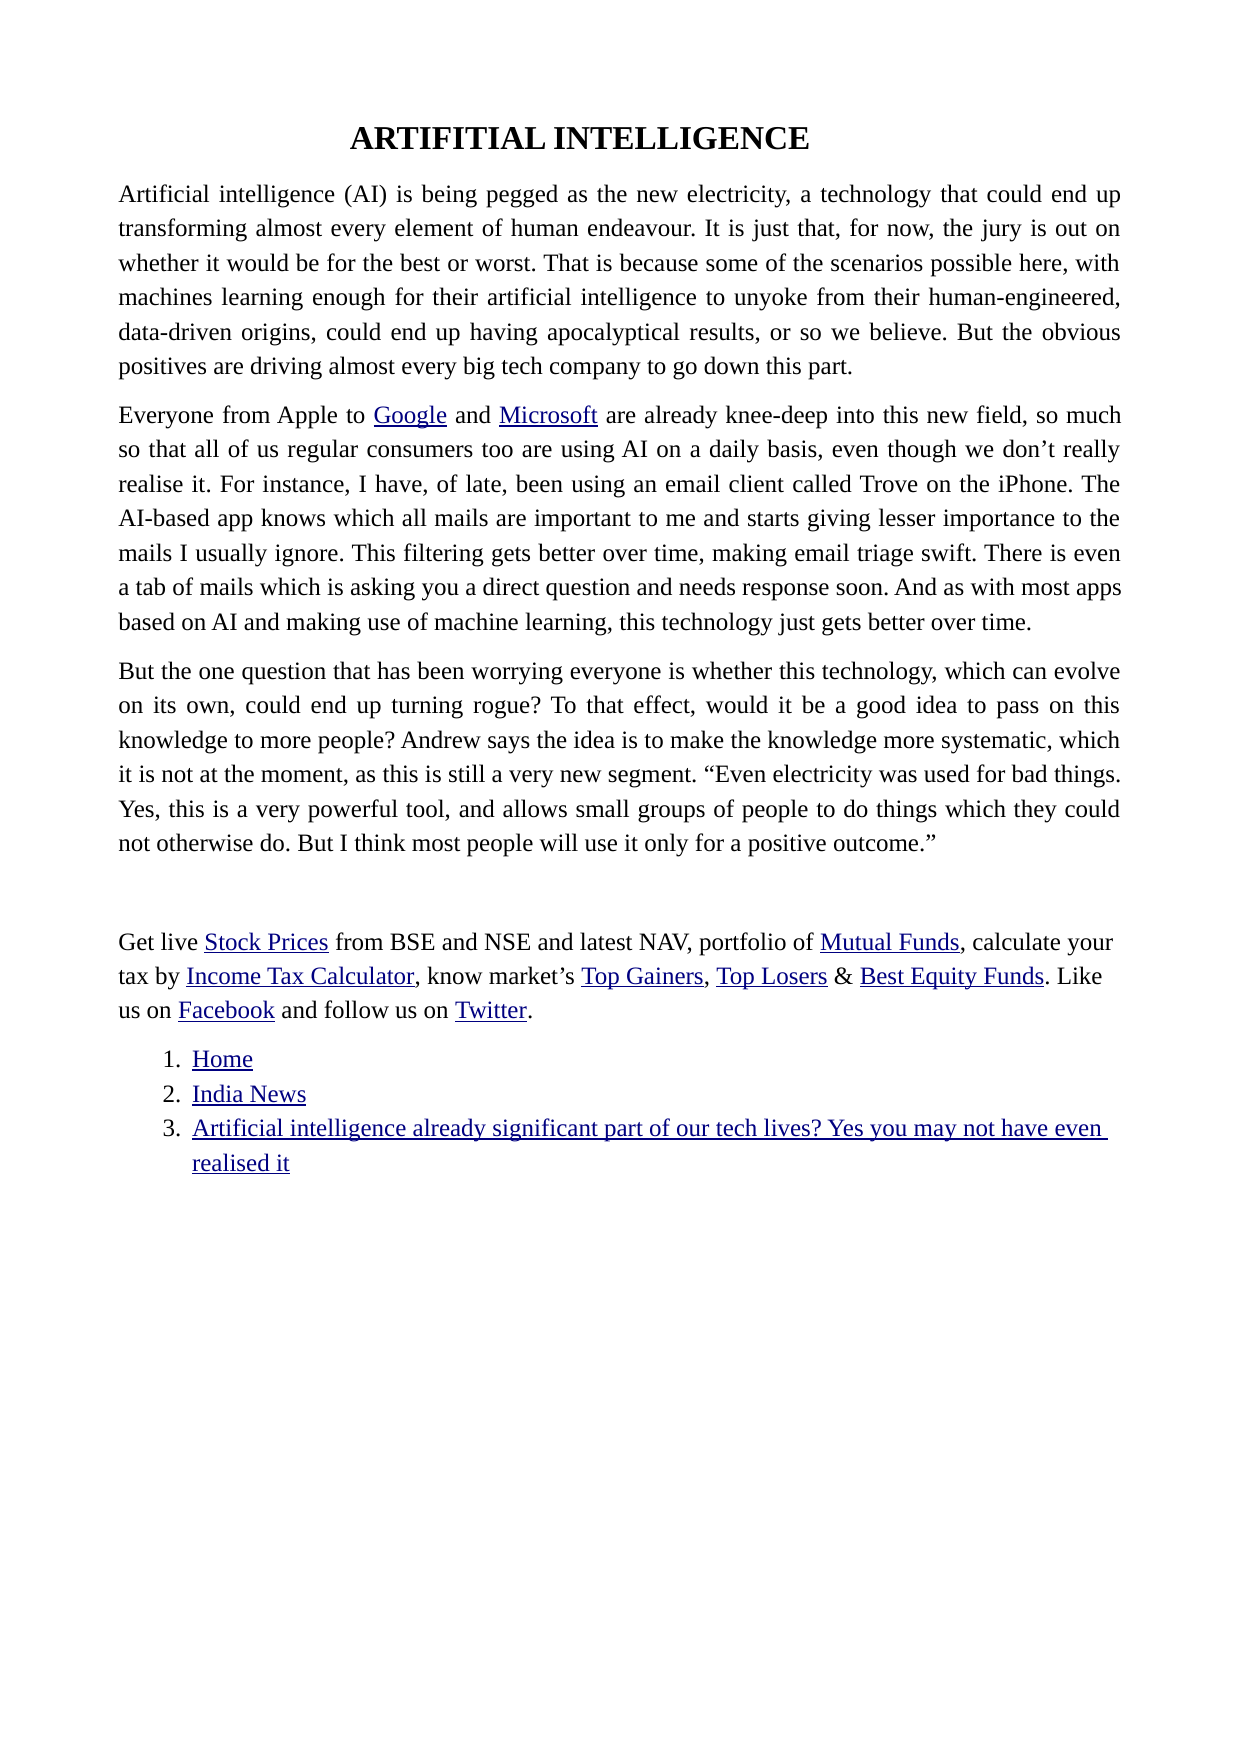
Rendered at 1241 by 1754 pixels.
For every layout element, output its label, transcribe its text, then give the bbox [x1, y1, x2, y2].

text Artificial intelligence (AI) is being pegged as the new electricity, a technology that could end up transforming almost every element of human endeavour. It is just that, for now, the jury is out on whether it would be for the best or worst. That is because some of the scenarios possible here, with machines learning enough for their artificial intelligence to unyoke from their human-engineered, data-driven origins, could end up having apocalyptical results, or so we believe. But the obvious positives are driving almost every big tech company to go down this part. [118, 179, 1122, 380]
text But the one question that has been worrying everyone is whether this technology, which can evolve on its own, could end up turning rogue? To that effect, would it be a good idea to pass on this knowledge to more people? Andrew says the idea is to make the knowledge more systematic, which it is not at the moment, as this is still a very new segment. “Even electricity was used for bad things. Yes, this is a very powerful tool, and allows small groups of people to do things which they could not otherwise do. But I think most people will use it only for a positive outcome.” [118, 656, 1122, 857]
text Everyone from Apple to Google and Microsoft are already knee-deep into this new field, so much so that all of us regular consumers too are using AI on a daily basis, even though we don’t really realise it. For instance, I have, of late, been using an email client called Trove on the iPhone. The AI-based app knows which all mails are important to me and starts giving lesser importance to the mails I usually ignore. This filtering gets better over time, making email triage swift. There is even a tab of mails which is asking you a direct question and needs response soon. And as with most apps based on AI and making use of machine learning, this technology just gets better over time. [118, 400, 1122, 636]
list Home [162, 1044, 1122, 1073]
list Artificial intelligence already significant part of our tech lives? Yes you may not have even realised it [162, 1113, 1122, 1177]
list India News [162, 1079, 1122, 1108]
text ARTIFITIAL INTELLIGENCE [118, 118, 1122, 156]
text Get live Stock Prices from BSE and NSE and latest NAV, portfolio of Mutual Funds, calculate your tax by Income Tax Calculator, know market’s Top Gainers, Top Losers & Best Equity Funds. Like us on Facebook and follow us on Twitter. [118, 927, 1122, 1024]
